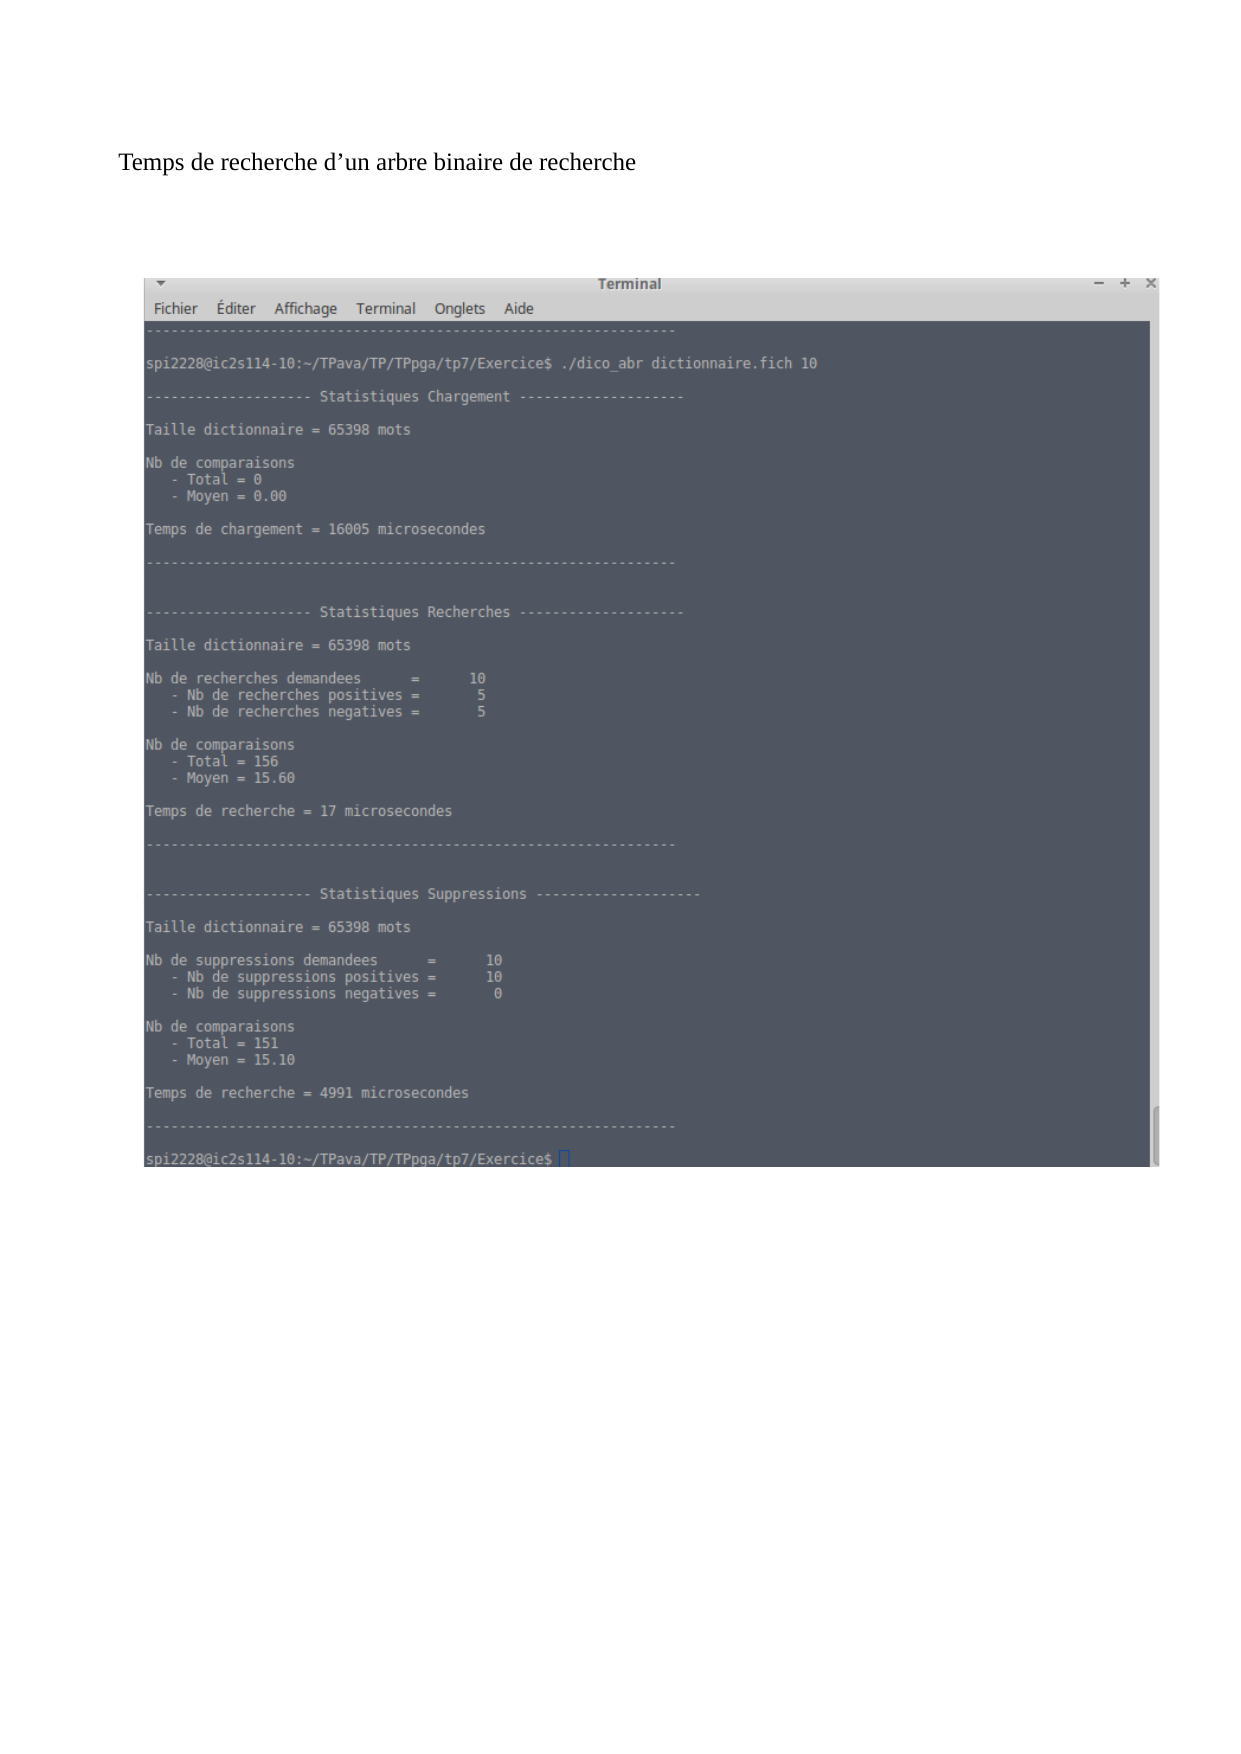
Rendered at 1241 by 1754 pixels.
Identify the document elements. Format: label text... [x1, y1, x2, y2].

picture [143, 278, 769, 1167]
text Temps de recherche d’un arbre binaire de recherche [118, 147, 1122, 176]
